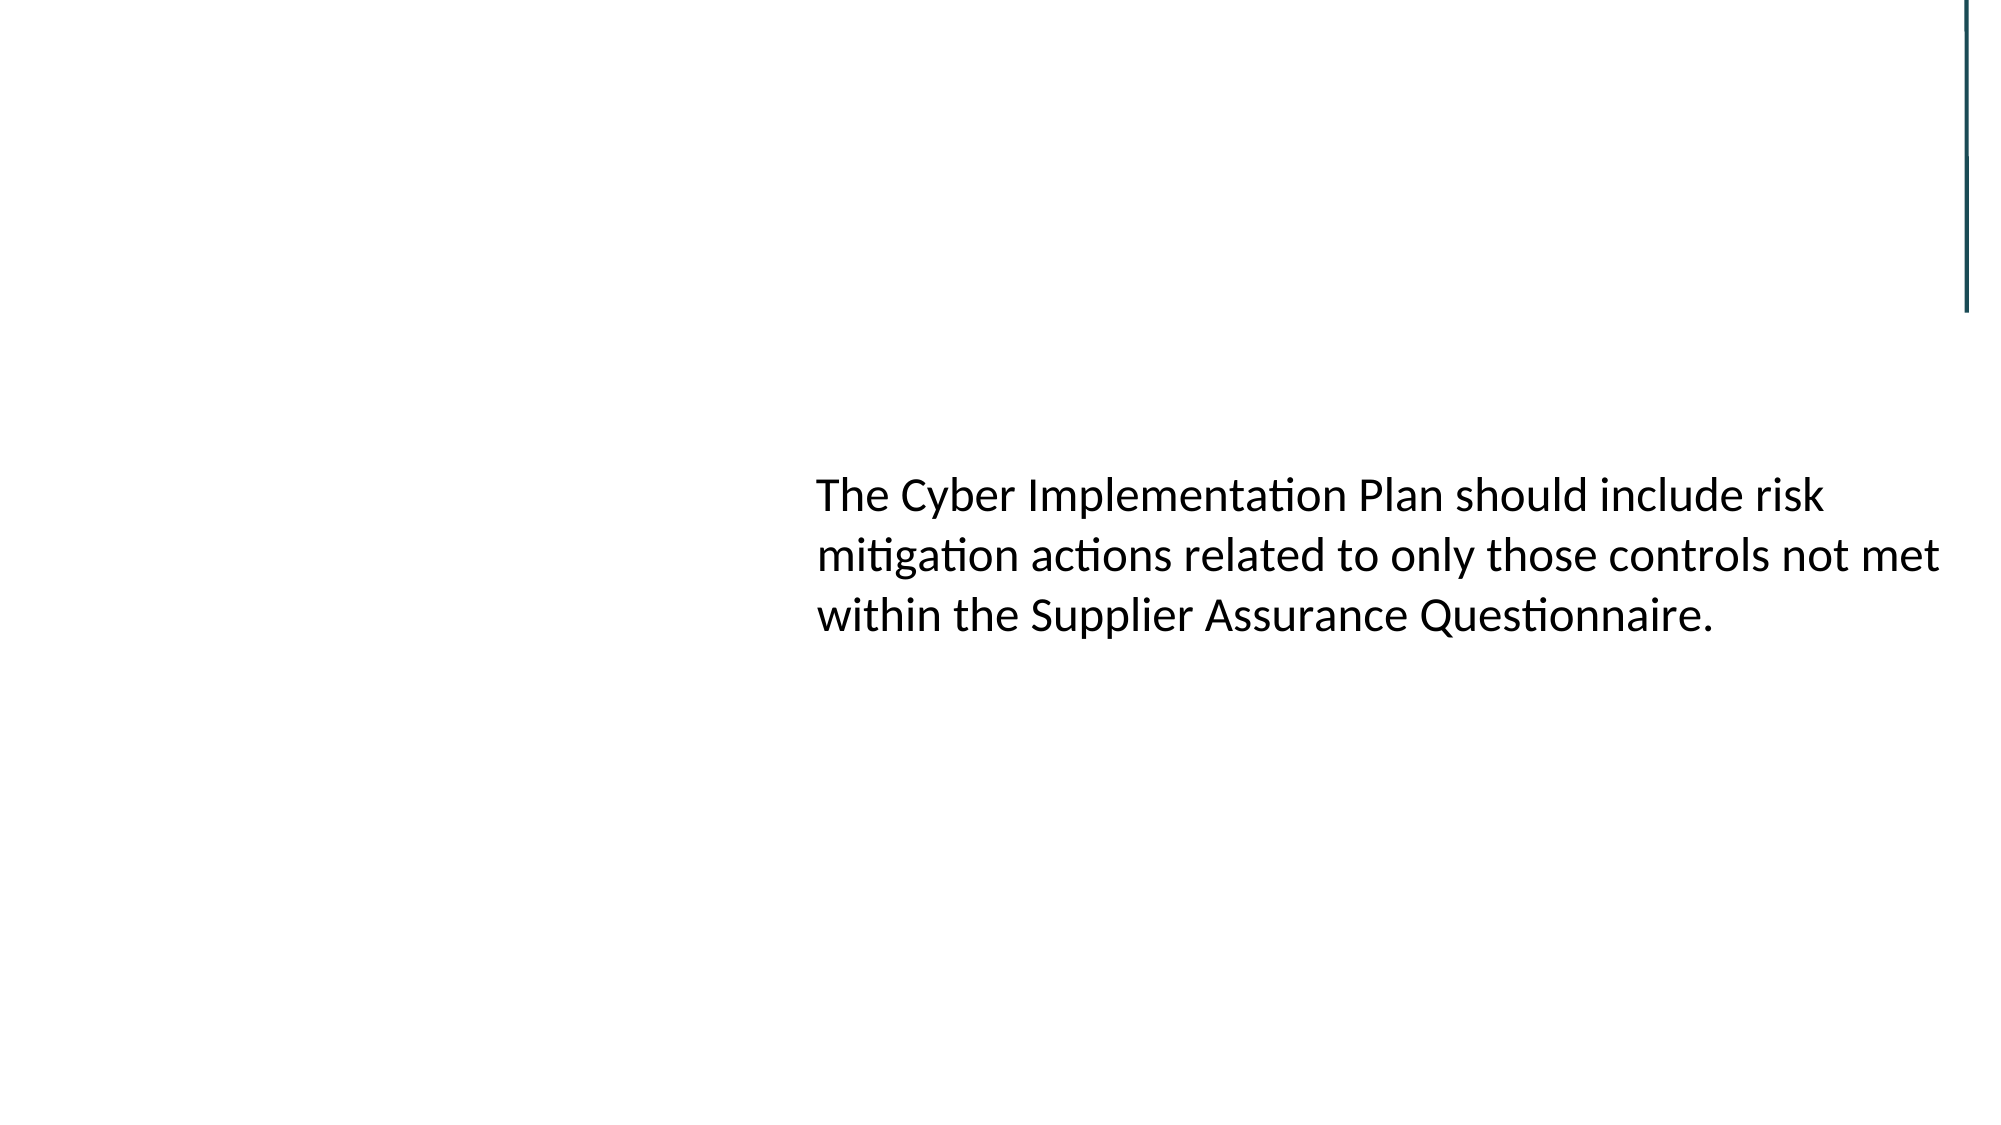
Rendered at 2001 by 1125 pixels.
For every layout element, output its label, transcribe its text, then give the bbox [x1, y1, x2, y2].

text Ministry of Defence [0, 0, 2000, 1125]
